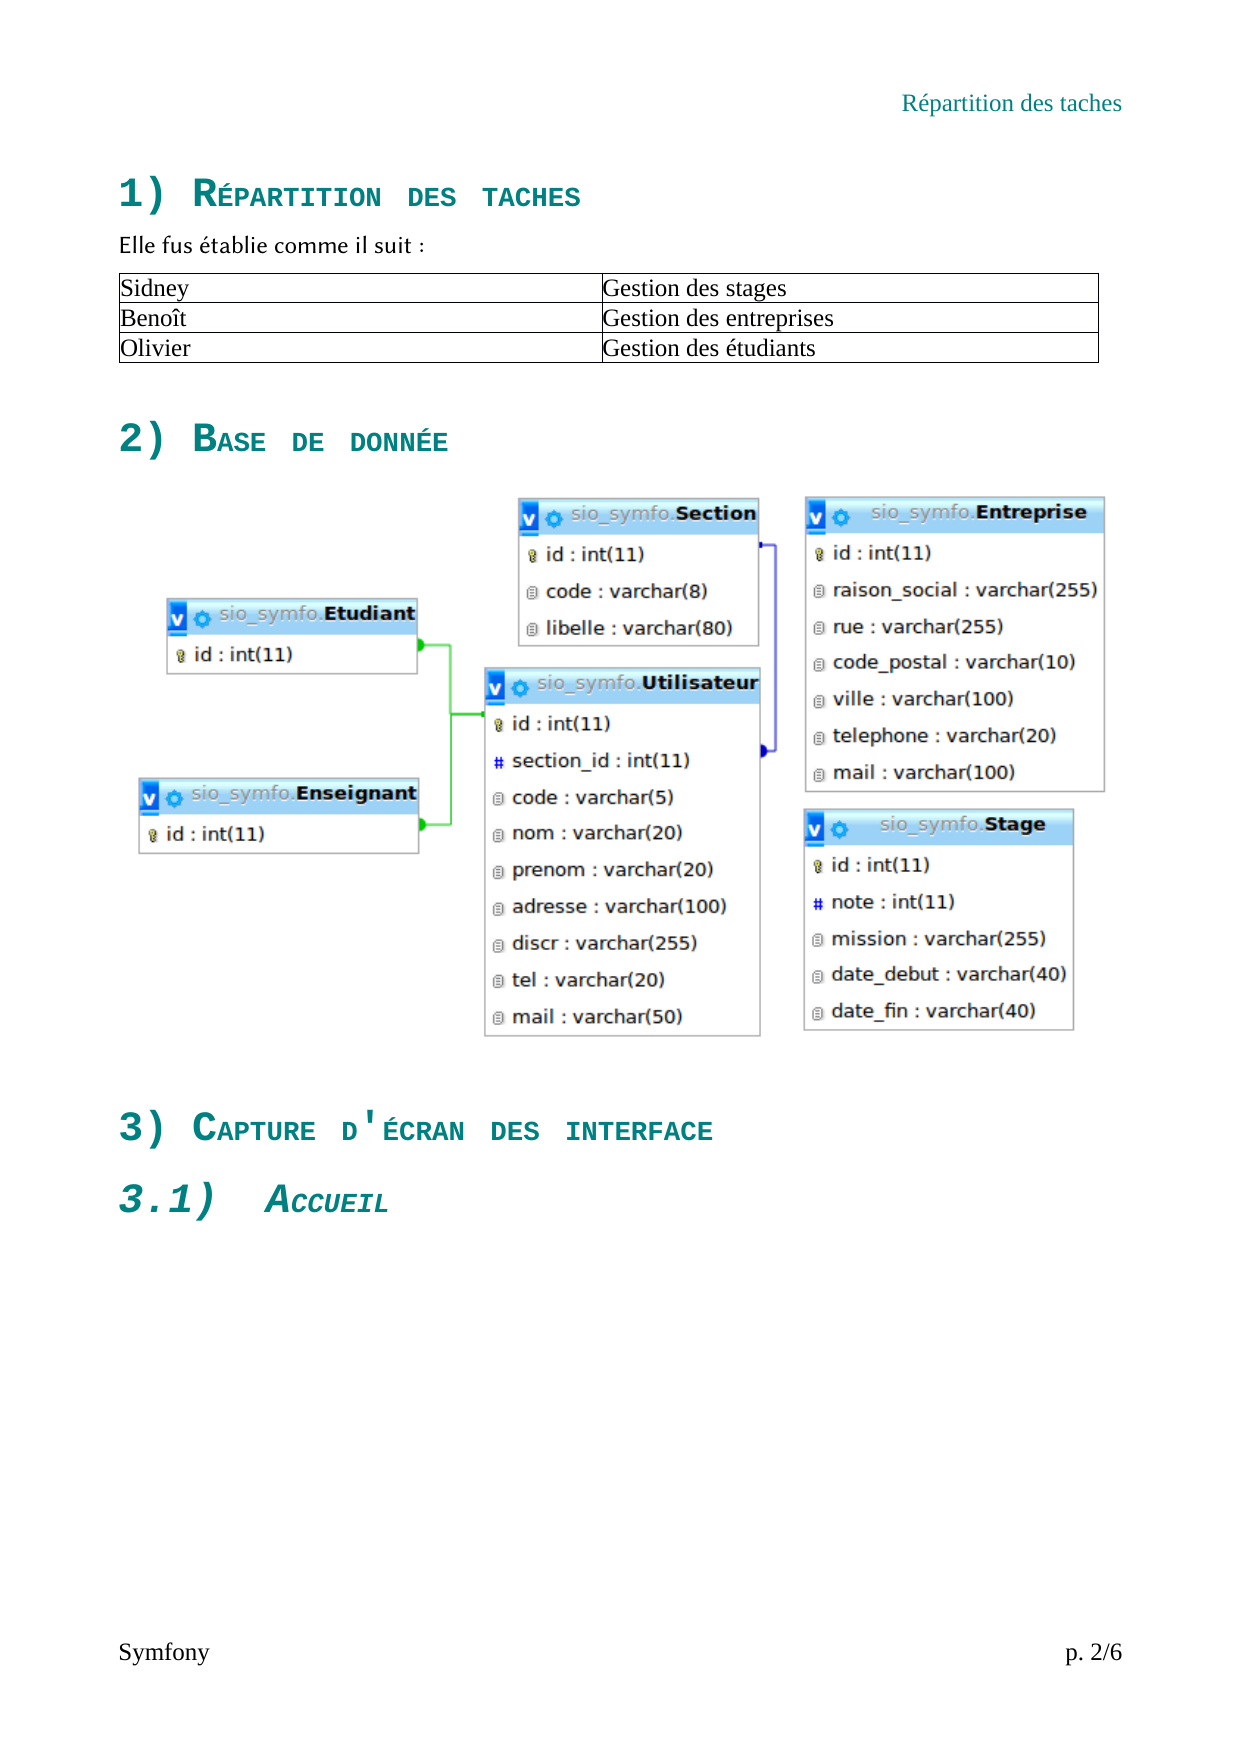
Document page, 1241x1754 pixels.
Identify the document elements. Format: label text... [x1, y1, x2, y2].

picture [118, 476, 1123, 1053]
text Elle fus établie comme il suit : [118, 231, 1122, 260]
table_header Gestion des stages [603, 274, 1098, 302]
subtitle Base de donnée [118, 417, 1122, 464]
subtitle Capture d'écran des interface [118, 1106, 1122, 1153]
subtitle Répartition des taches [118, 172, 1122, 219]
table_header Sidney [120, 274, 602, 302]
table_cell Gestion des entreprises [603, 303, 1098, 332]
table_cell Benoît [120, 303, 602, 332]
table_cell Olivier [120, 333, 602, 362]
table_cell Gestion des étudiants [603, 333, 1098, 362]
subtitle Accueil [118, 1178, 1122, 1225]
